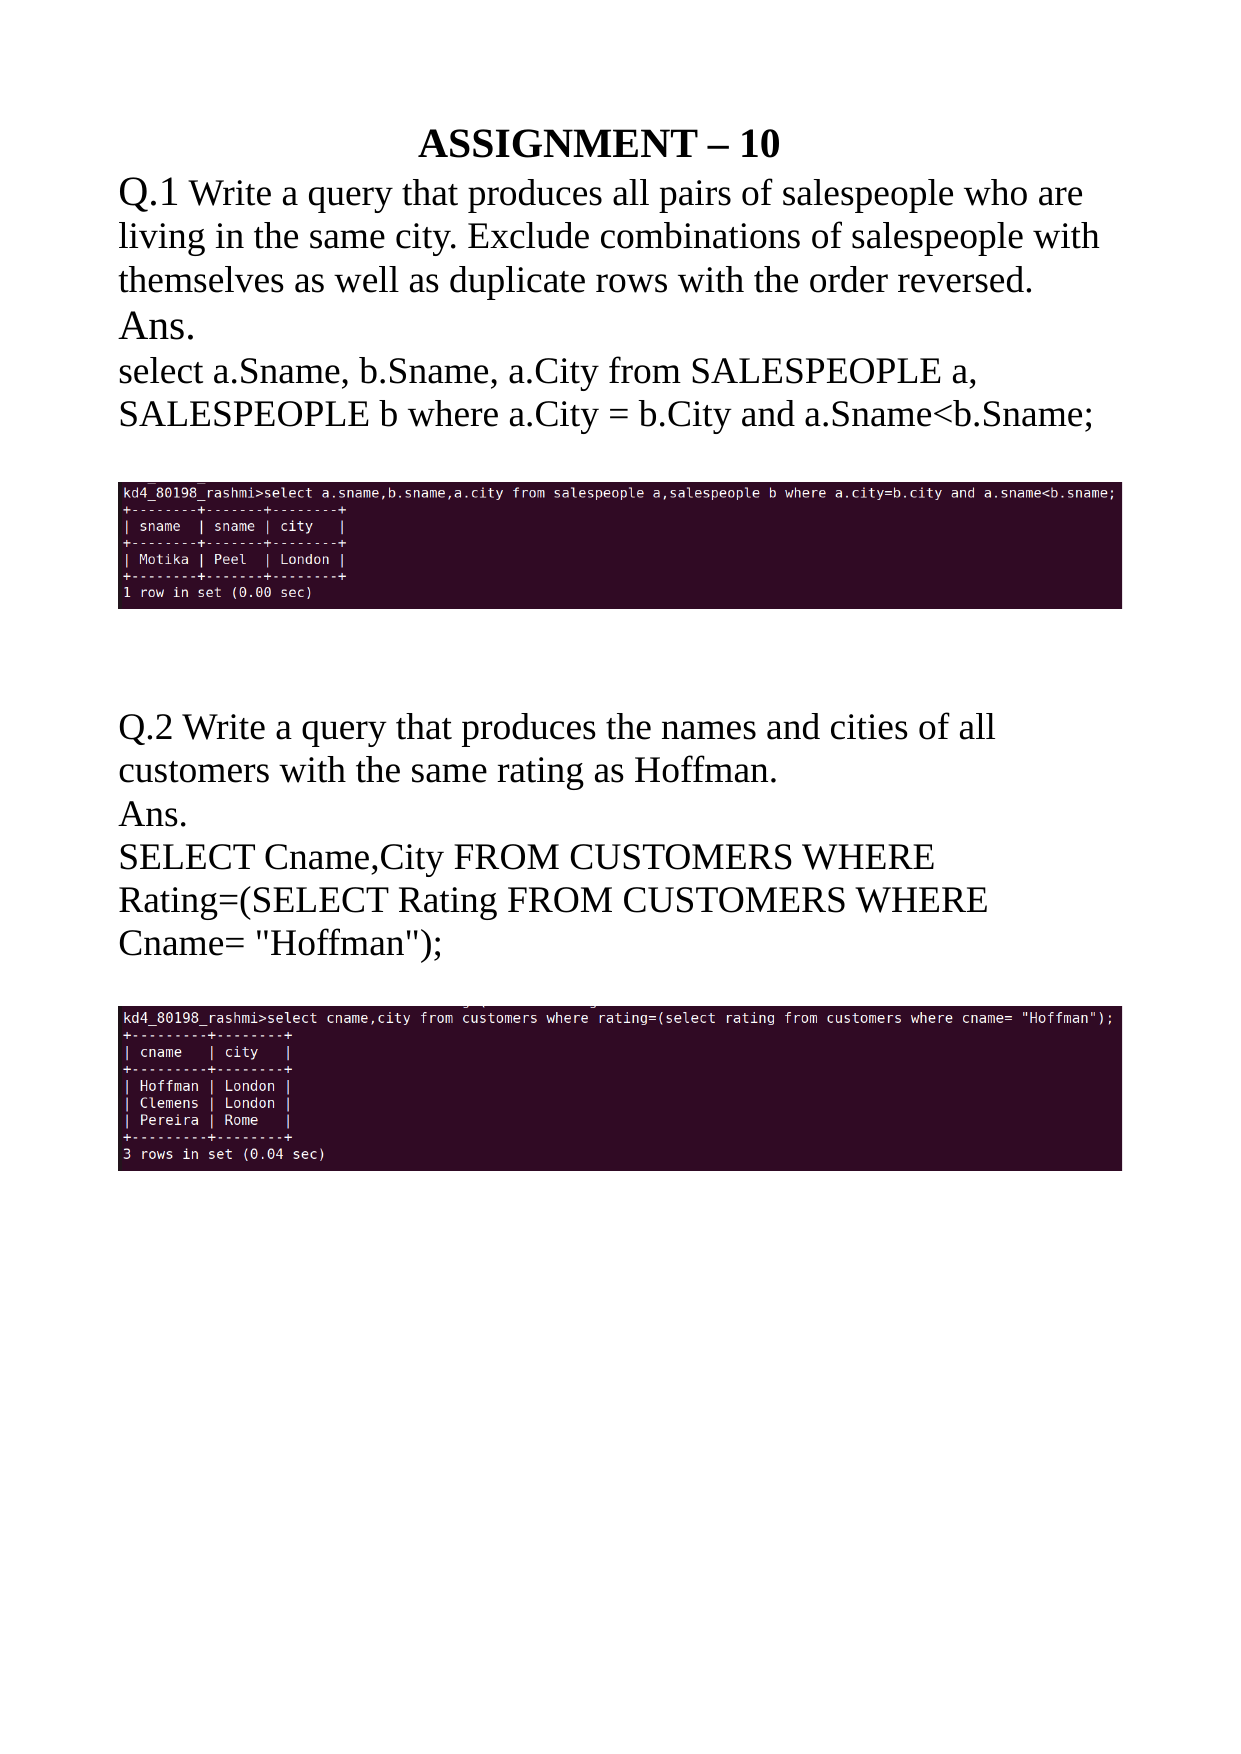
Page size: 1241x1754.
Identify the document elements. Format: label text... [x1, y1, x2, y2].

text Q.1 Write a query that produces all pairs of salespeople who are living in the same city. Exclude combinations of salespeople with themselves as well as duplicate rows with the order reversed. [118, 166, 1122, 300]
text Ans. [118, 791, 1122, 834]
text ASSIGNMENT – 10 [118, 118, 1122, 166]
text SELECT Cname,City FROM CUSTOMERS WHERE Rating=(SELECT Rating FROM CUSTOMERS WHERE Cname= "Hoffman"); [118, 834, 1122, 963]
picture [118, 482, 1123, 609]
picture [118, 1006, 1123, 1171]
text select a.Sname, b.Sname, a.City from SALESPEOPLE a, SALESPEOPLE b where a.City = b.City and a.Sname<b.Sname; [118, 348, 1122, 434]
text Ans. [118, 300, 1122, 348]
text Q.2 Write a query that produces the names and cities of all customers with the same rating as Hoffman. [118, 705, 1122, 791]
